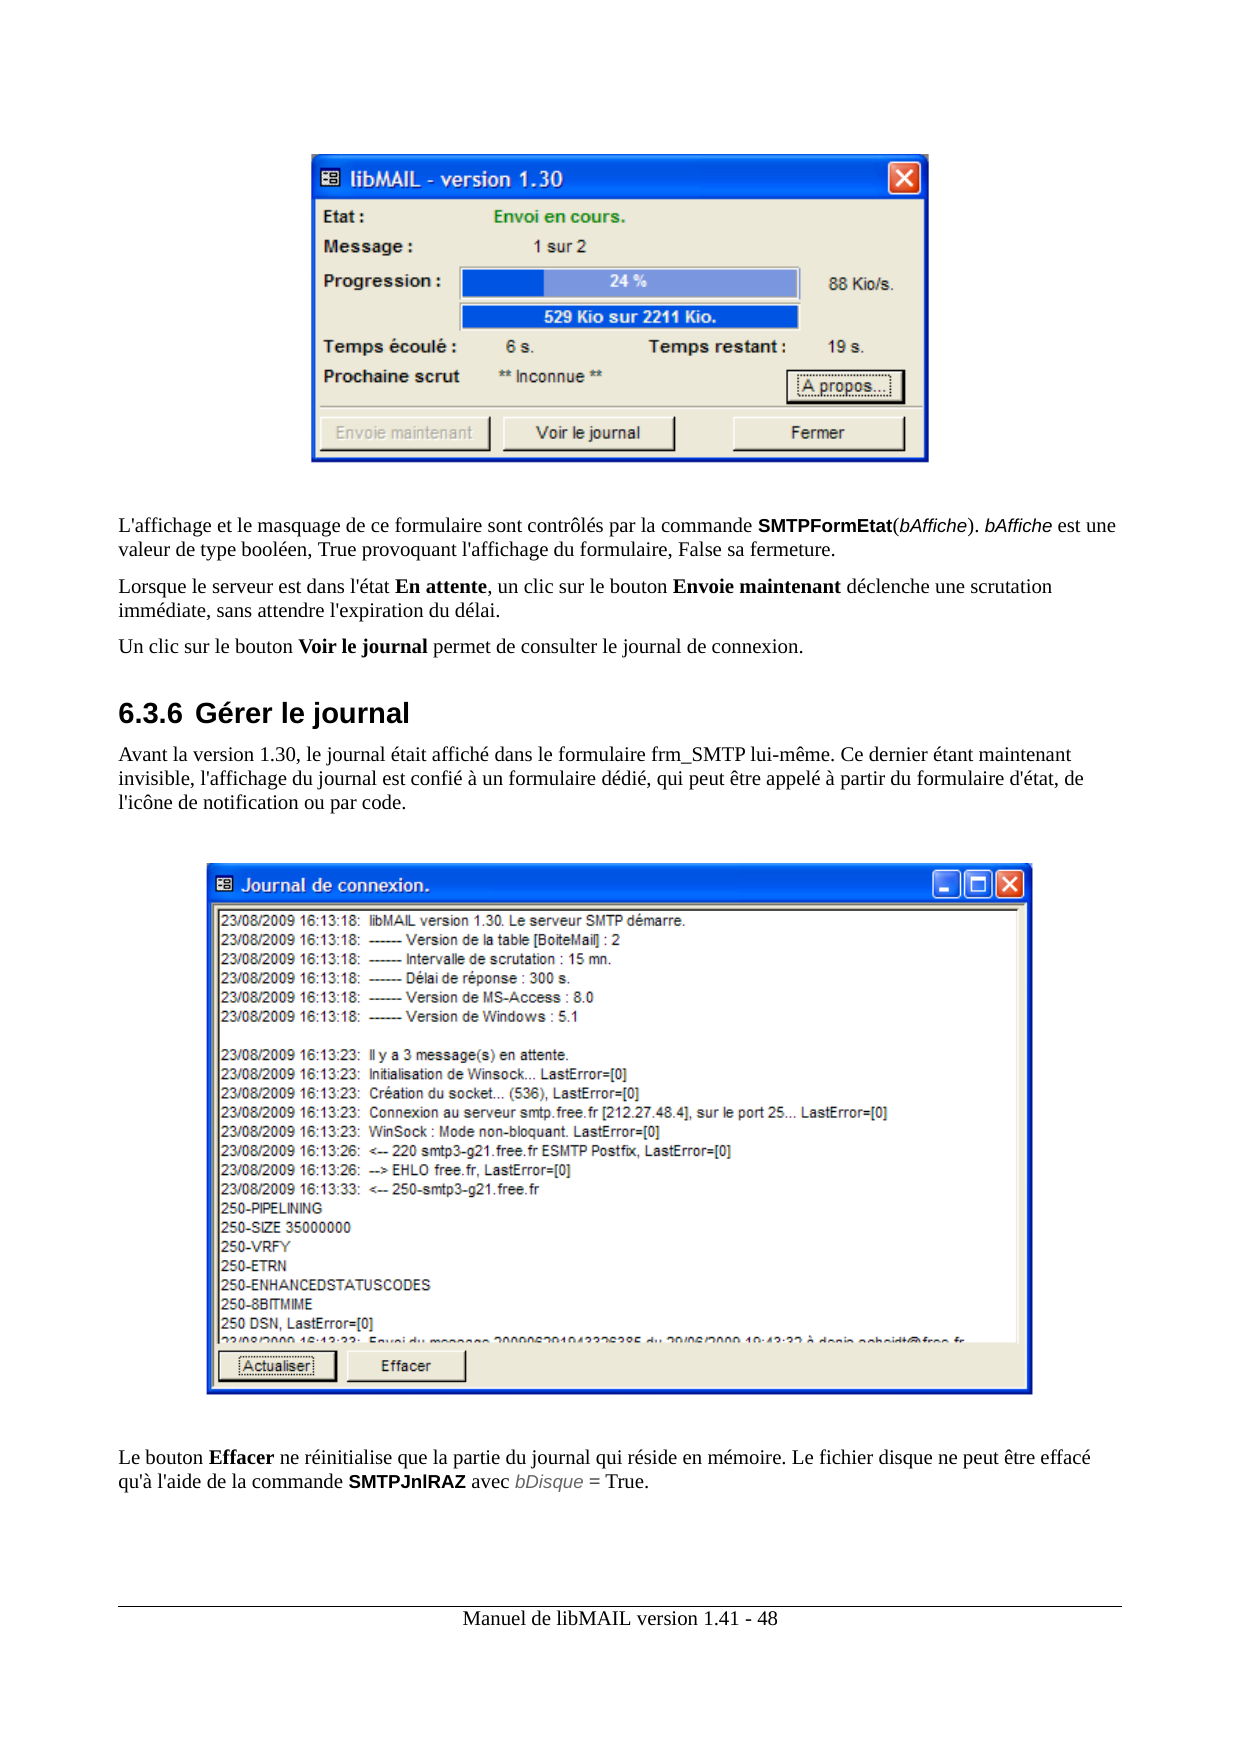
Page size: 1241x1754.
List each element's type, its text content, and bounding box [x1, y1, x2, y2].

text Le bouton Effacer ne réinitialise que la partie du journal qui réside en mémoire. Le fichier disque ne peut être effacé qu'à l'aide de la commande SMTPJnlRAZ avec bDisque = True. [118, 1445, 1122, 1493]
text Avant la version 1.30, le journal était affiché dans le formulaire frm_SMTP lui-même. Ce dernier étant maintenant invisible, l'affichage du journal est confié à un formulaire dédié, qui peut être appelé à partir du formulaire d'état, de l'icône de notification ou par code. [118, 742, 1122, 814]
text L'affichage et le masquage de ce formulaire sont contrôlés par la commande SMTPFormEtat(bAffiche). bAffiche est une valeur de type booléen, True provoquant l'affichage du formulaire, False sa fermeture. [118, 513, 1122, 561]
picture [311, 154, 929, 464]
text Un clic sur le bouton Voir le journal permet de consulter le journal de connexion. [118, 634, 1122, 658]
subtitle Gérer le journal [118, 696, 1122, 729]
text Lorsque le serveur est dans l'état En attente, un clic sur le bouton Envoie maintenant déclenche une scrutation immédiate, sans attendre l'expiration du délai. [118, 574, 1122, 622]
picture [206, 863, 1034, 1396]
